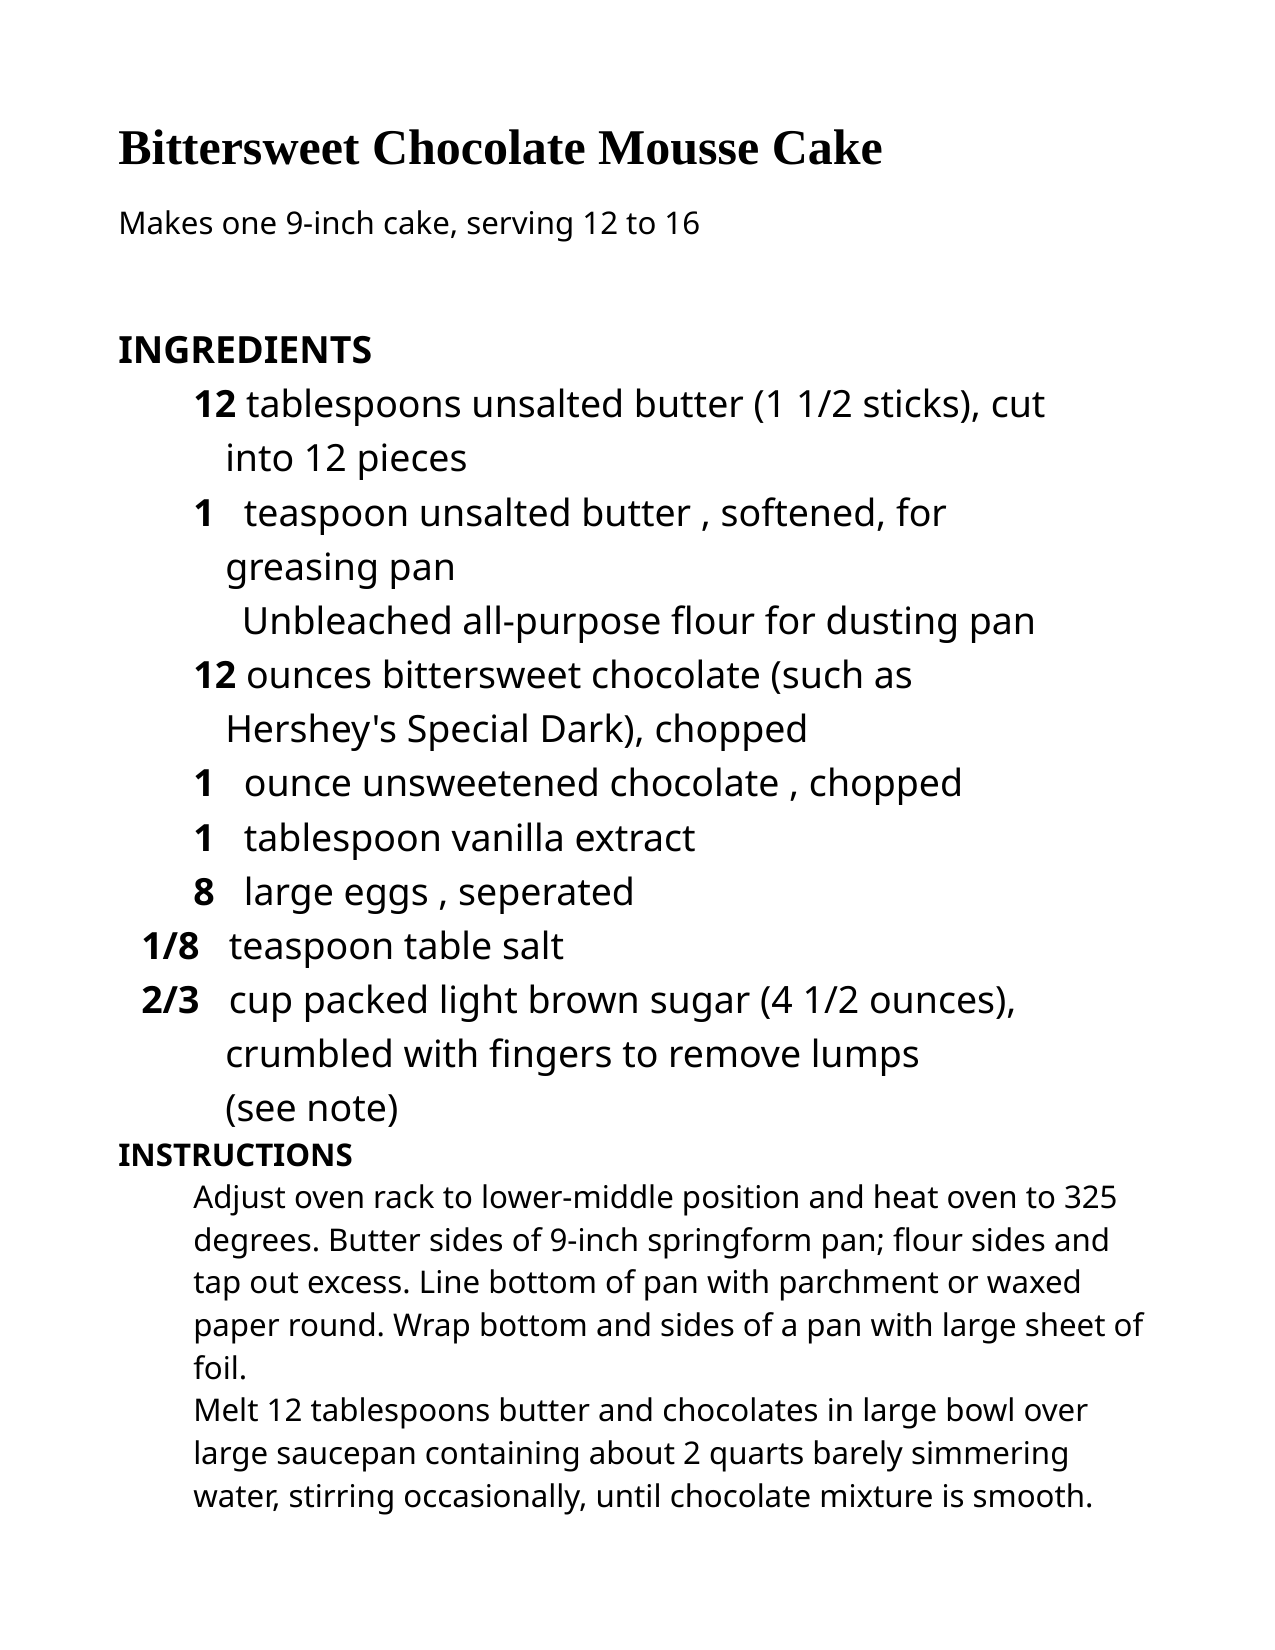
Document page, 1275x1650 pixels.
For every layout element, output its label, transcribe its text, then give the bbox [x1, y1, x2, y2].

text 1 teaspoon unsalted butter , softened, for [118, 483, 1157, 537]
text 12 ounces bittersweet chocolate (such as [118, 645, 1157, 699]
text 8 large eggs , seperated [118, 862, 1157, 916]
text INSTRUCTIONS [118, 1133, 1157, 1175]
text greasing pan [118, 537, 1157, 591]
text 2/3 cup packed light brown sugar (4 1/2 ounces), [118, 970, 1157, 1024]
text 1 tablespoon vanilla extract [118, 808, 1157, 862]
text (see note) [118, 1078, 1157, 1133]
text Unbleached all-purpose flour for dusting pan [118, 591, 1157, 645]
text 1 ounce unsweetened chocolate , chopped [118, 753, 1157, 808]
text Melt 12 tablespoons butter and chocolates in large bowl over large saucepan containing about 2 quarts barely simmering water, stirring occasionally, until chocolate mixture is smooth. [118, 1388, 1157, 1516]
text crumbled with fingers to remove lumps [118, 1024, 1157, 1078]
text 1/8 teaspoon table salt [118, 916, 1157, 970]
text into 12 pieces [118, 428, 1157, 483]
text Bittersweet Chocolate Mousse Cake [118, 118, 1157, 176]
list Adjust oven rack to lower-middle position and heat oven to 325 degrees. Butter sides of 9-inch springform pan; flour sides and tap out excess. Line bottom of pan with parchment or waxed paper round. Wrap bottom and sides of a pan with large sheet of foil. [118, 1175, 1157, 1388]
text INGREDIENTS [118, 323, 1157, 374]
text Hershey's Special Dark), chopped [118, 699, 1157, 753]
text 12 tablespoons unsalted butter (1 1/2 sticks), cut [118, 374, 1157, 428]
text Makes one 9-inch cake, serving 12 to 16 [118, 201, 1157, 243]
